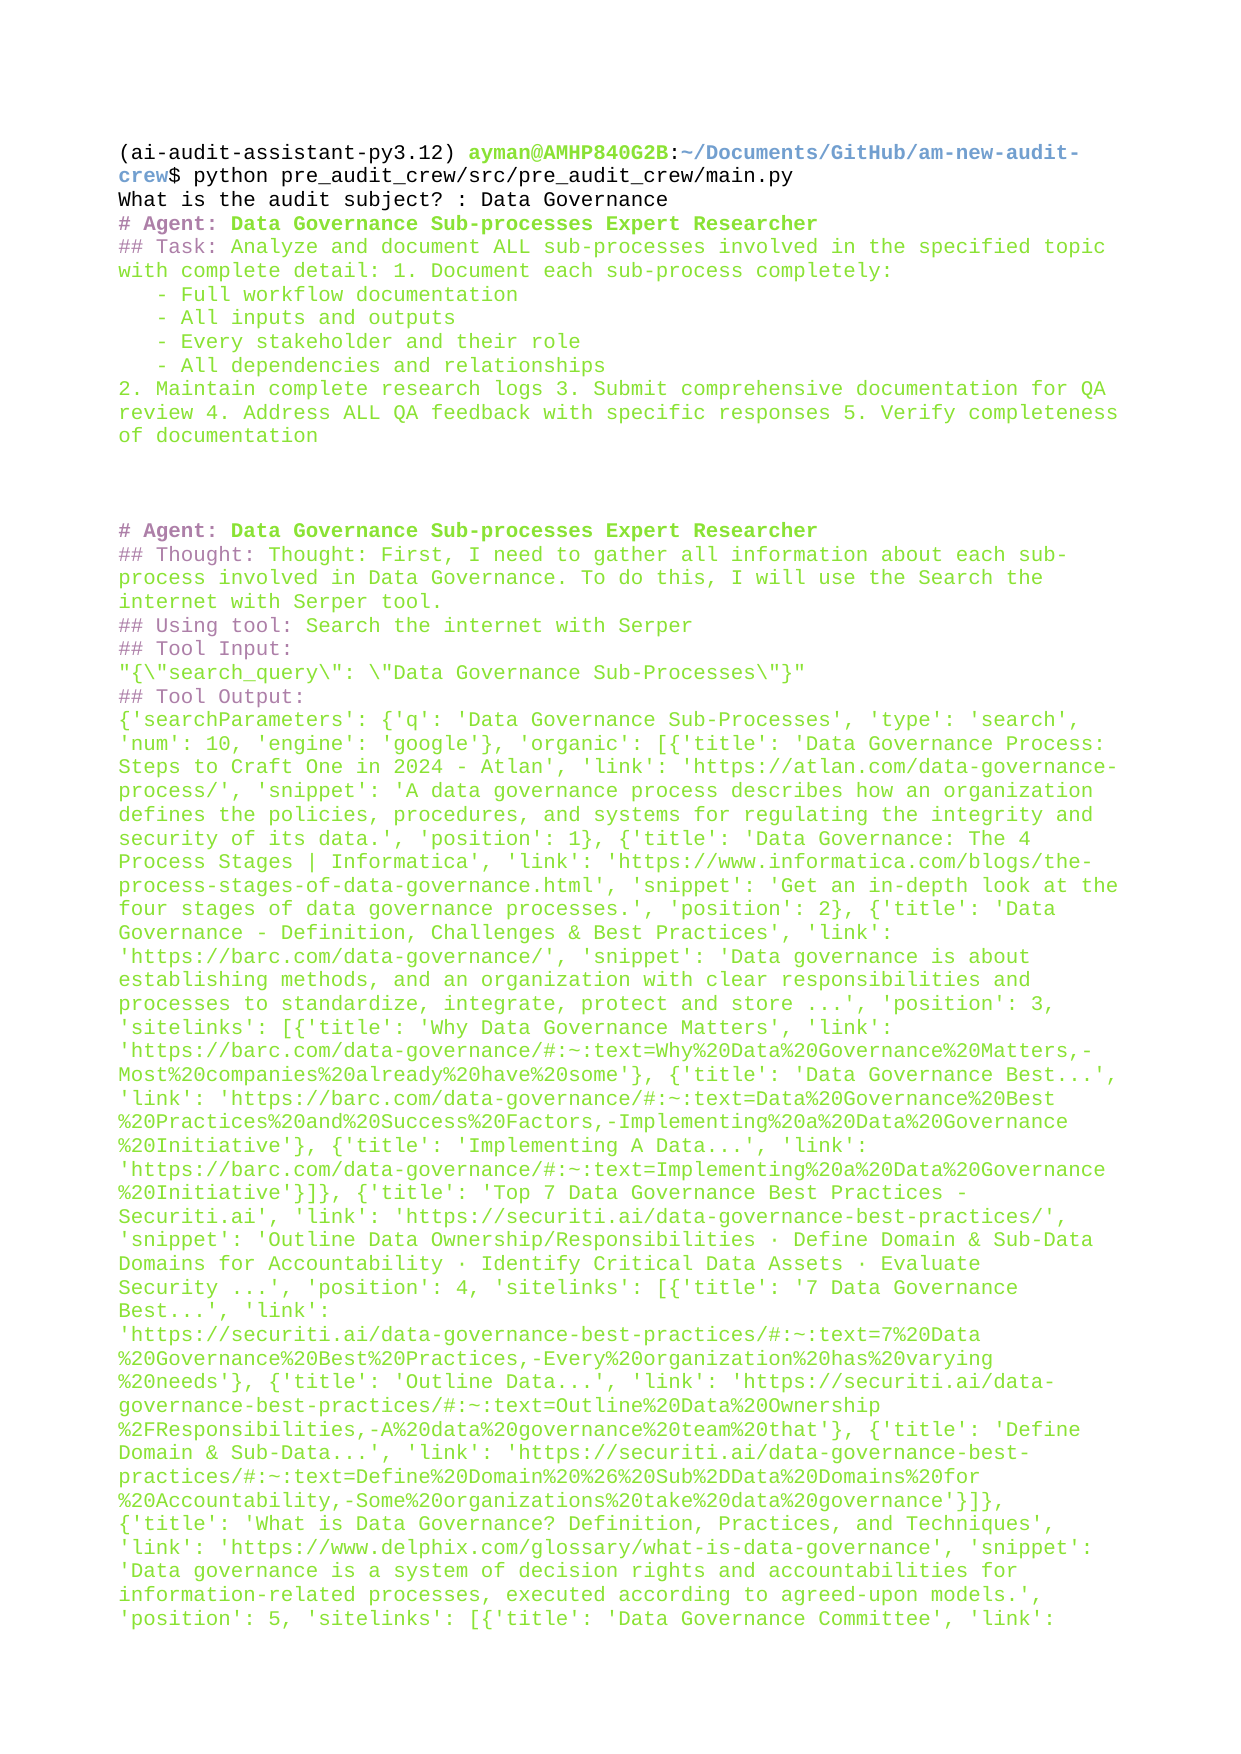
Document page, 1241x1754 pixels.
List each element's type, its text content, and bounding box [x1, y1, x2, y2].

text 2. Maintain complete research logs 3. Submit comprehensive documentation for QA review 4. Address ALL QA feedback with specific responses 5. Verify completeness of documentation [118, 378, 1122, 449]
text (ai-audit-assistant-py3.12) ayman@AMHP840G2B:~/Documents/GitHub/am-new-audit-crew$ python pre_audit_crew/src/pre_audit_crew/main.py [118, 142, 1122, 189]
text - All inputs and outputs [118, 307, 1122, 331]
text "{\"search_query\": \"Data Governance Sub-Processes\"}" [118, 662, 1122, 686]
text What is the audit subject? : Data Governance [118, 189, 1122, 213]
text - Full workflow documentation [118, 284, 1122, 307]
text ## Using tool: Search the internet with Serper [118, 615, 1122, 638]
text ## Tool Output: [118, 686, 1122, 709]
text # Agent: Data Governance Sub-processes Expert Researcher [118, 213, 1122, 236]
text - Every stakeholder and their role [118, 331, 1122, 354]
text # Agent: Data Governance Sub-processes Expert Researcher [118, 520, 1122, 544]
text - All dependencies and relationships [118, 354, 1122, 378]
text {'searchParameters': {'q': 'Data Governance Sub-Processes', 'type': 'search', 'num': 10, 'engine': 'google'}, 'organic': [{'title': 'Data Governance Process: Steps to Craft One in 2024 - Atlan', 'link': 'https://atlan.com/data-governance-process/', 'snippet': 'A data governance process describes how an organization defines the policies, procedures, and systems for regulating the integrity and security of its data.', 'position': 1}, {'title': 'Data Governance: The 4 Process Stages | Informatica', 'link': 'https://www.informatica.com/blogs/the-process-stages-of-data-governance.html', 'snippet': 'Get an in-depth look at the four stages of data governance processes.', 'position': 2}, {'title': 'Data Governance - Definition, Challenges & Best Practices', 'link': 'https://barc.com/data-governance/', 'snippet': 'Data governance is about establishing methods, and an organization with clear responsibilities and processes to standardize, integrate, protect and store ...', 'position': 3, 'sitelinks': [{'title': 'Why Data Governance Matters', 'link': 'https://barc.com/data-governance/#:~:text=Why%20Data%20Governance%20Matters,-Most%20companies%20already%20have%20some'}, {'title': 'Data Governance Best...', 'link': 'https://barc.com/data-governance/#:~:text=Data%20Governance%20Best%20Practices%20and%20Success%20Factors,-Implementing%20a%20Data%20Governance%20Initiative'}, {'title': 'Implementing A Data...', 'link': 'https://barc.com/data-governance/#:~:text=Implementing%20a%20Data%20Governance%20Initiative'}]}, {'title': 'Top 7 Data Governance Best Practices - Securiti.ai', 'link': 'https://securiti.ai/data-governance-best-practices/', 'snippet': 'Outline Data Ownership/Responsibilities · Define Domain & Sub-Data Domains for Accountability · Identify Critical Data Assets · Evaluate Security ...', 'position': 4, 'sitelinks': [{'title': '7 Data Governance Best...', 'link': 'https://securiti.ai/data-governance-best-practices/#:~:text=7%20Data%20Governance%20Best%20Practices,-Every%20organization%20has%20varying%20needs'}, {'title': 'Outline Data...', 'link': 'https://securiti.ai/data-governance-best-practices/#:~:text=Outline%20Data%20Ownership%2FResponsibilities,-A%20data%20governance%20team%20that'}, {'title': 'Define Domain & Sub-Data...', 'link': 'https://securiti.ai/data-governance-best-practices/#:~:text=Define%20Domain%20%26%20Sub%2DData%20Domains%20for%20Accountability,-Some%20organizations%20take%20data%20governance'}]}, {'title': 'What is Data Governance? Definition, Practices, and Techniques', 'link': 'https://www.delphix.com/glossary/what-is-data-governance', 'snippet': 'Data governance is a system of decision rights and accountabilities for information-related processes, executed according to agreed-upon models.', 'position': 5, 'sitelinks': [{'title': 'Data Governance Committee', 'link': [118, 709, 1122, 1631]
text ## Task: Analyze and document ALL sub-processes involved in the specified topic with complete detail: 1. Document each sub-process completely: [118, 236, 1122, 284]
text ## Thought: Thought: First, I need to gather all information about each sub-process involved in Data Governance. To do this, I will use the Search the internet with Serper tool. [118, 544, 1122, 615]
text ## Tool Input: [118, 638, 1122, 662]
